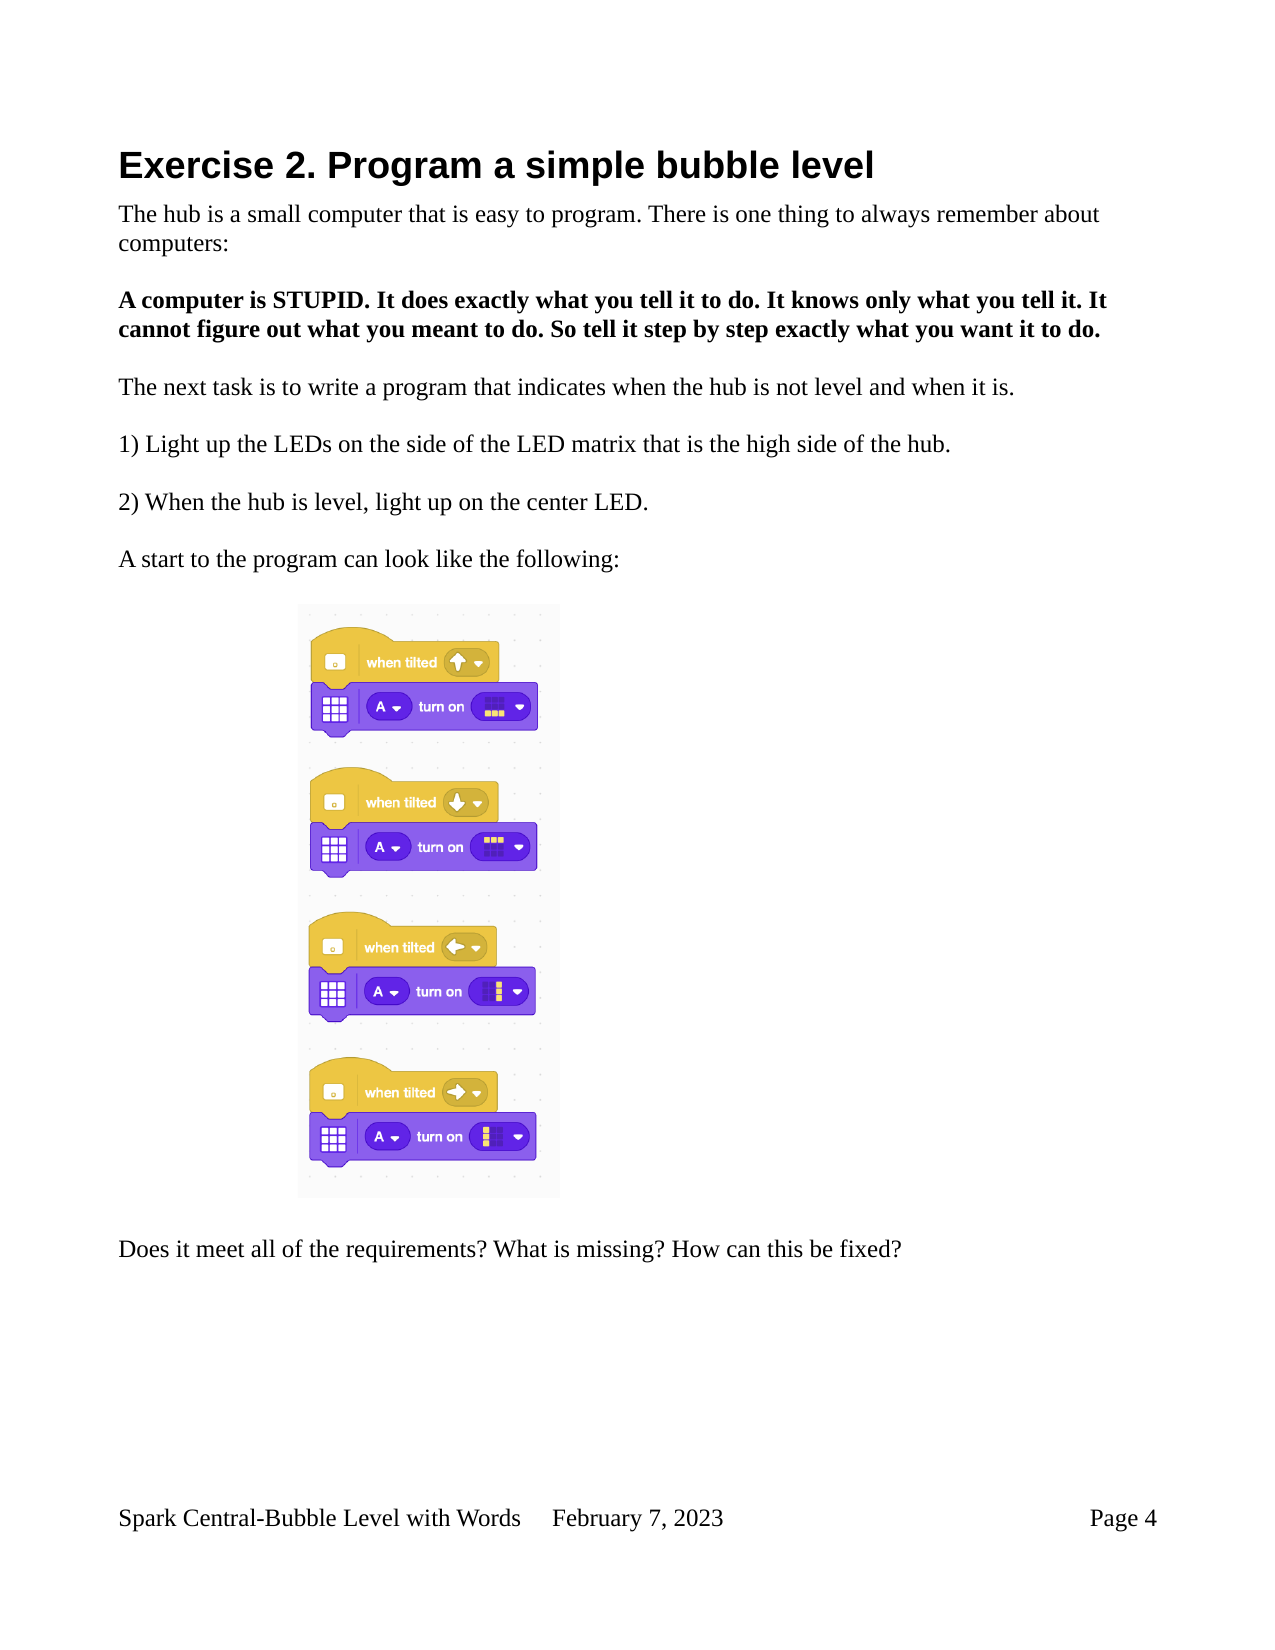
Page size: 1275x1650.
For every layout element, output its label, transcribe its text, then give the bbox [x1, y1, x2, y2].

text The next task is to write a program that indicates when the hub is not level and when it is. [118, 372, 1157, 401]
text Does it meet all of the requirements? What is missing? How can this be fixed? [118, 1234, 1157, 1263]
text A start to the program can look like the following: [118, 544, 1157, 573]
text The hub is a small computer that is easy to program. There is one thing to always remember about computers: [118, 199, 1157, 257]
text 2) When the hub is level, light up on the center LED. [118, 487, 1157, 516]
subtitle Exercise 2. Program a simple bubble level [118, 143, 1157, 187]
picture [297, 604, 560, 1198]
text 1) Light up the LEDs on the side of the LED matrix that is the high side of the hub. [118, 429, 1157, 458]
text A computer is STUPID. It does exactly what you tell it to do. It knows only what you tell it. It cannot figure out what you meant to do. So tell it step by step exactly what you want it to do. [118, 286, 1157, 343]
